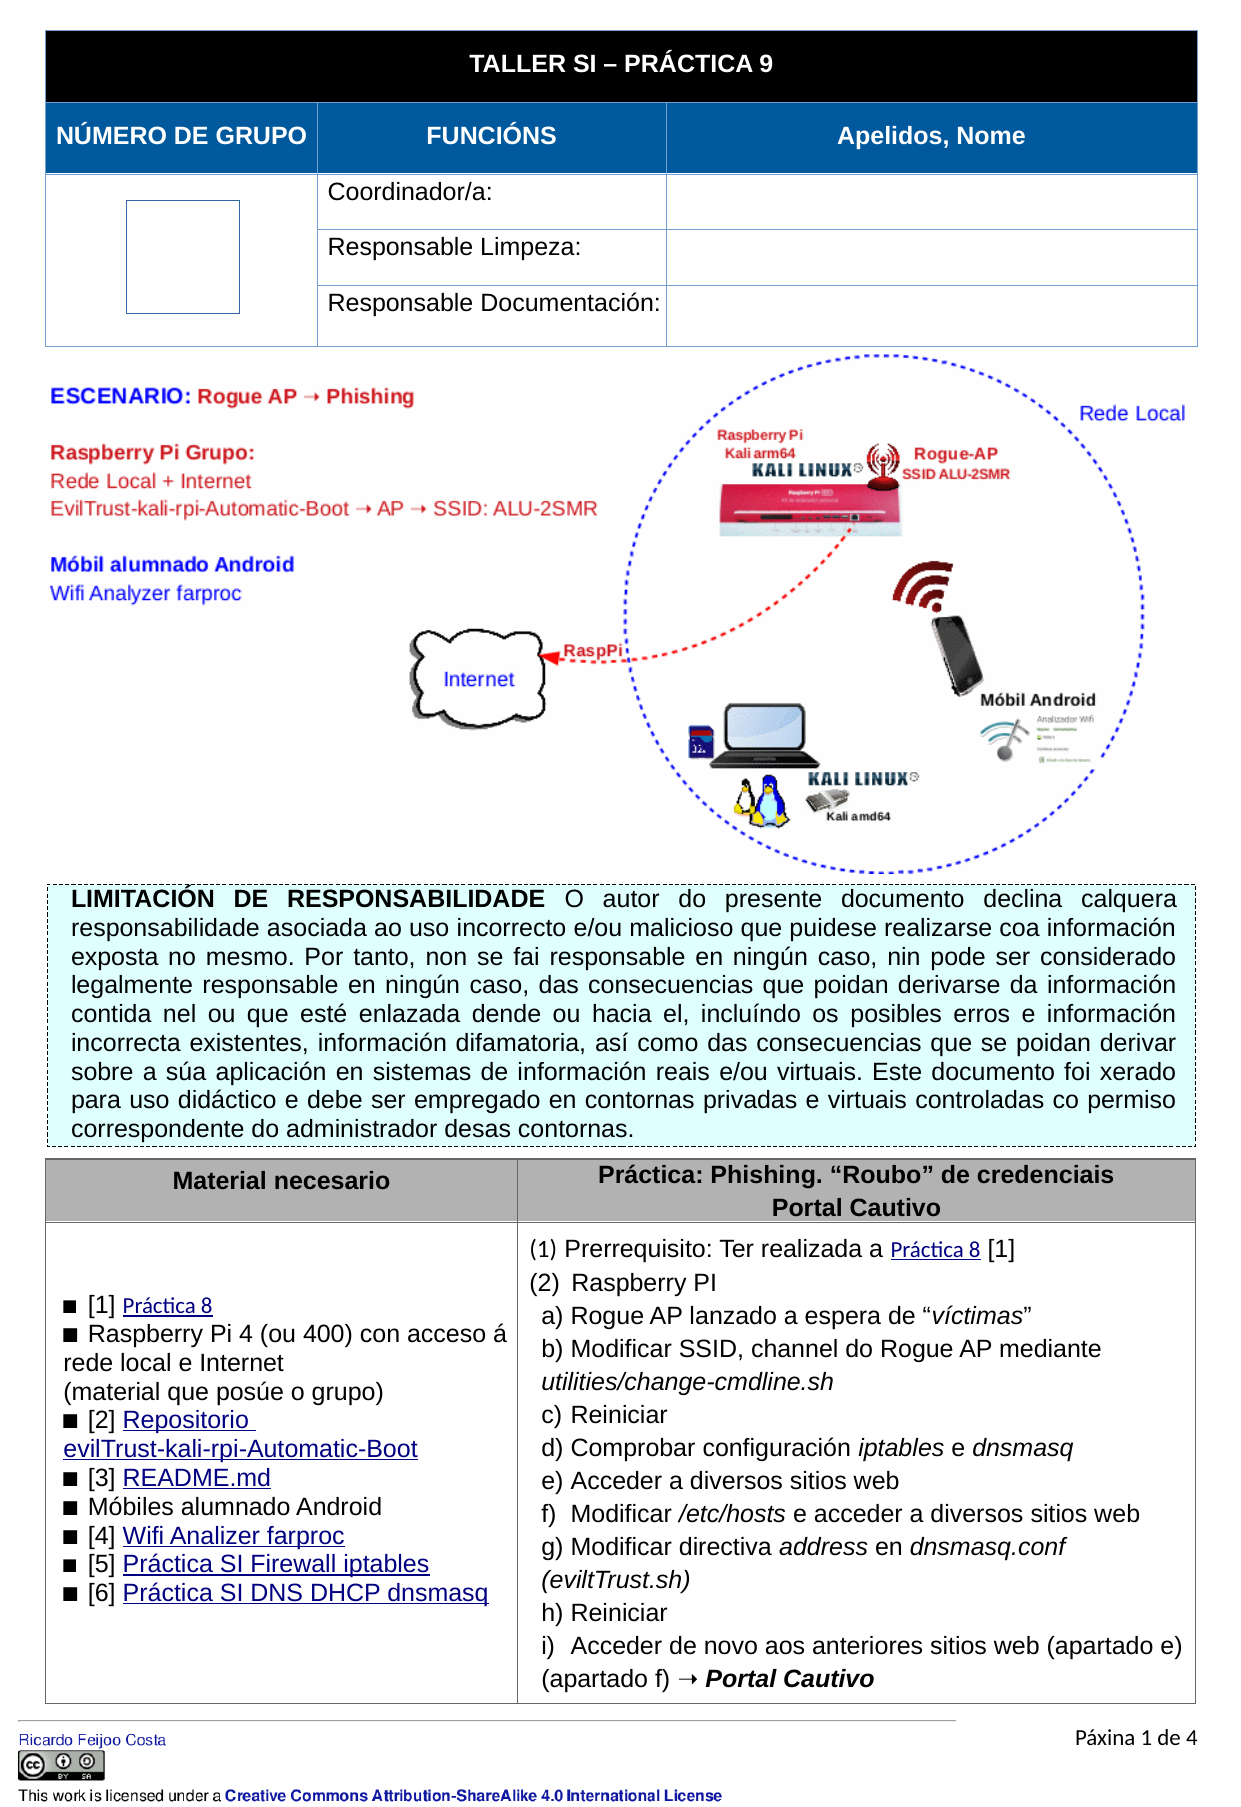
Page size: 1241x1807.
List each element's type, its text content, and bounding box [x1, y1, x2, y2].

table_cell NÚMERO DE GRUPO [46, 103, 317, 173]
table_header TALLER SI – PRÁCTICA 9 [46, 31, 1197, 102]
table_cell [667, 230, 1197, 284]
table_cell [667, 286, 1197, 346]
table_cell Apelidos, Nome [667, 103, 1197, 173]
table_cell Coordinador/a: [318, 175, 666, 229]
table_cell Responsable Documentación: [318, 286, 666, 346]
table_cell Prerrequisito: Ter realizada a Práctica 8 [1] Raspberry PI Rogue AP lanzado a espera de “víctimas” Modificar SSID, channel do Rogue AP mediante utilities/change-cmdline.sh Reiniciar Comprobar configuración iptables e dnsmasq Acceder a diversos sitios web Modificar /etc/hosts e acceder a diversos sitios web Modificar directiva address en dnsmasq.conf (eviltTrust.sh) Reiniciar Acceder de novo aos anteriores sitios web (apartado e) (apartado f) ➝ Portal Cautivo [518, 1223, 1195, 1703]
table_cell [46, 175, 317, 346]
picture [45, 354, 1198, 874]
table_header Material necesario [46, 1160, 517, 1221]
table_cell [1] Práctica 8 Raspberry Pi 4 (ou 400) con acceso á rede local e Internet (material que posúe o grupo) [2] Repositorio evilTrust-kali-rpi-Automatic-Boot [3] README.md Móbiles alumnado Android [4] Wifi Analizer farproc [5] Práctica SI Firewall iptables [6] Práctica SI DNS DHCP dnsmasq [46, 1223, 517, 1703]
table_cell [667, 175, 1197, 229]
table_cell Responsable Limpeza: [318, 230, 666, 284]
table_header Práctica: Phishing. “Roubo” de credenciais Portal Cautivo [518, 1160, 1195, 1221]
table_cell FUNCIÓNS [318, 103, 666, 173]
picture [8, 1715, 957, 1806]
